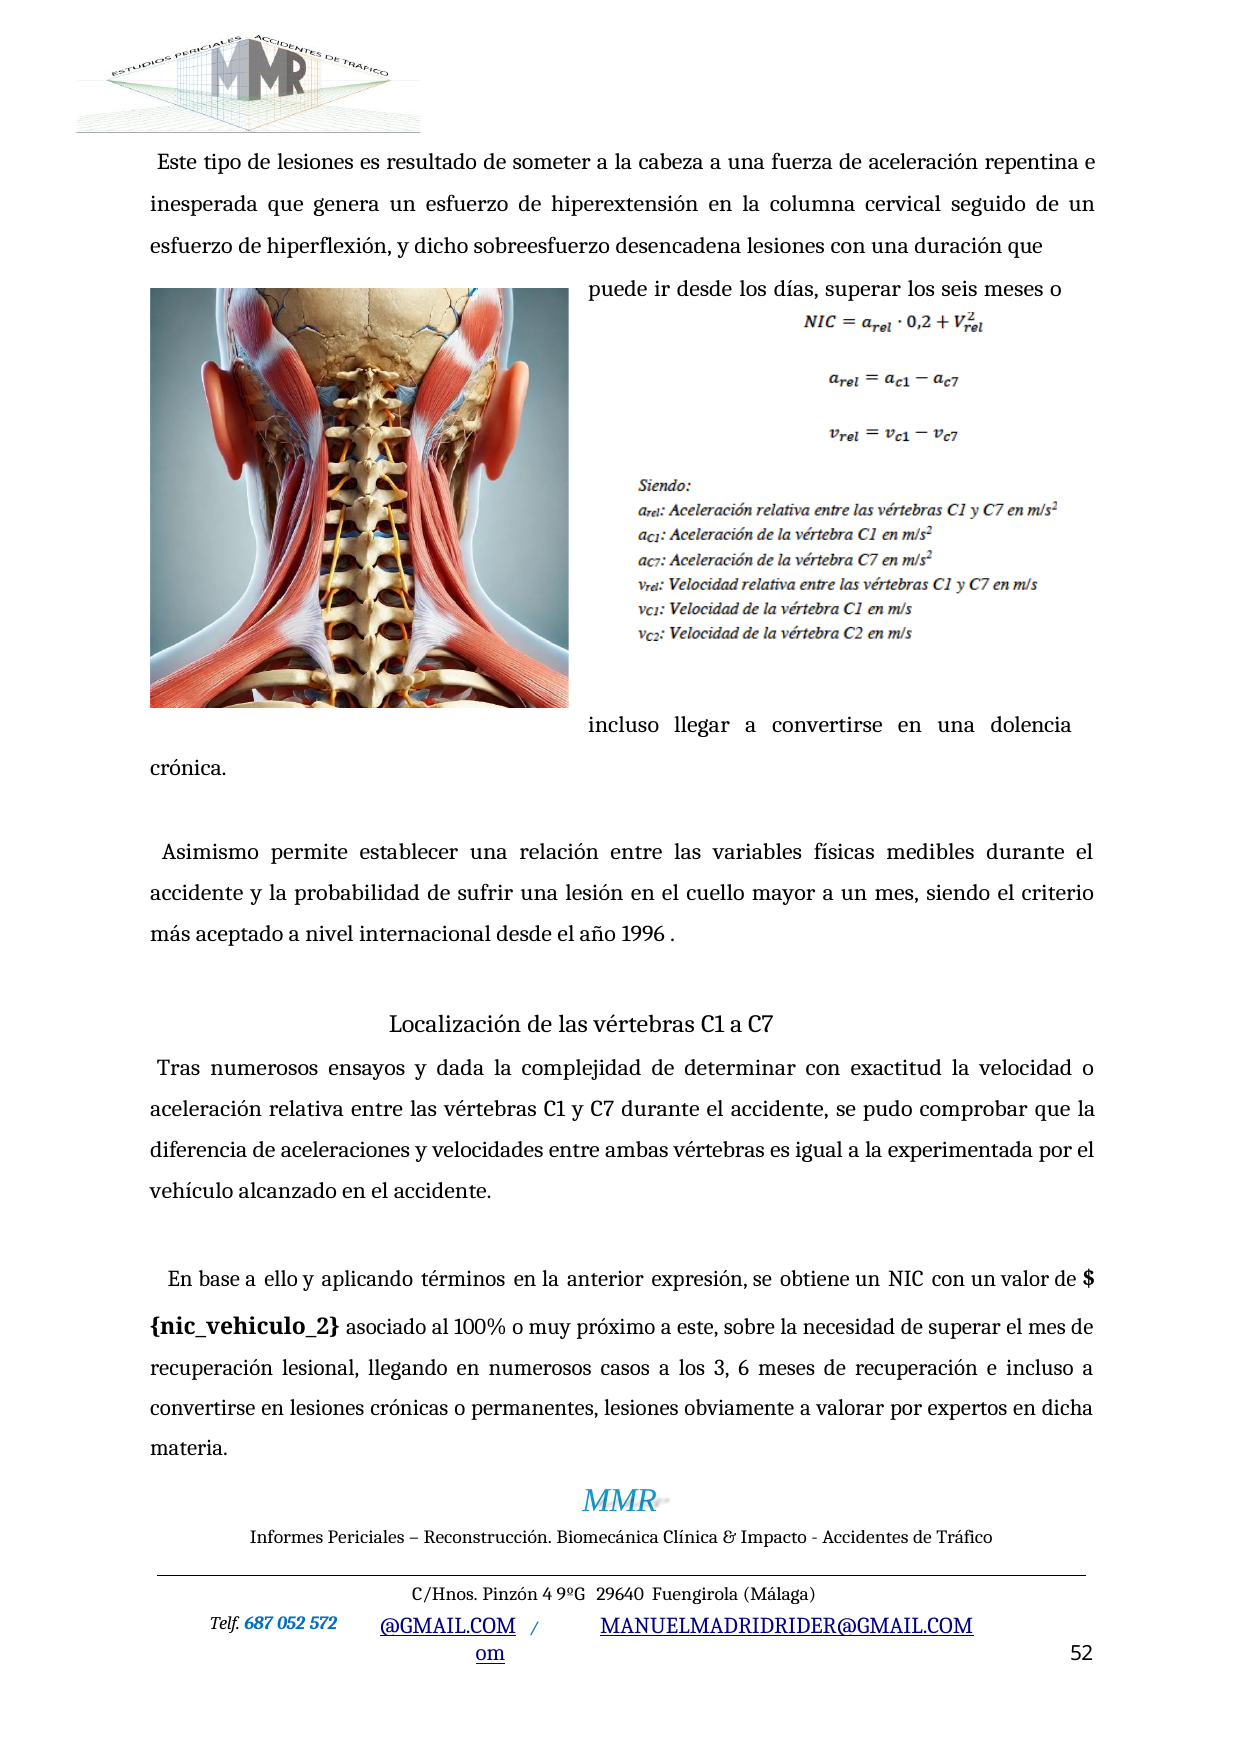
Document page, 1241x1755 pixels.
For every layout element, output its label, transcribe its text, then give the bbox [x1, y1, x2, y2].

text Asimismo permite establecer una relación entre las variables físicas medibles durante el accidente y la probabilidad de sufrir una lesión en el cuello mayor a un mes, siendo el criterio más aceptado a nivel internacional desde el año 1996 . [150, 839, 1095, 947]
text En base a ello y aplicando términos en la anterior expresión, se obtiene un NIC con un valor de ${nic_vehiculo_2} asociado al 100% o muy próximo a este, sobre la necesidad de superar el mes de recuperación lesional, llegando en numerosos casos a los 3, 6 meses de recuperación e incluso a convertirse en lesiones crónicas o permanentes, lesiones obviamente a valorar por expertos en dicha materia. [150, 1262, 1095, 1461]
text Este tipo de lesiones es resultado de someter a la cabeza a una fuerza de aceleración repentina e inesperada que genera un esfuerzo de hiperextensión en la columna cervical seguido de un esfuerzo de hiperflexión, y dicho sobreesfuerzo desencadena lesiones con una duración que [150, 149, 1095, 259]
text puede ir desde los días, superar los seis meses o [588, 275, 1152, 302]
text incluso llegar a convertirse en una dolencia [588, 712, 1152, 739]
text Localización de las vértebras C1 a C7 [388, 1009, 1152, 1038]
text Tras numerosos ensayos y dada la complejidad de determinar con exactitud la velocidad o aceleración relativa entre las vértebras C1 y C7 durante el accidente, se pudo comprobar que la diferencia de aceleraciones y velocidades entre ambas vértebras es igual a la experimentada por el vehículo alcanzado en el accidente. [150, 1055, 1095, 1204]
text crónica. [150, 754, 1152, 781]
